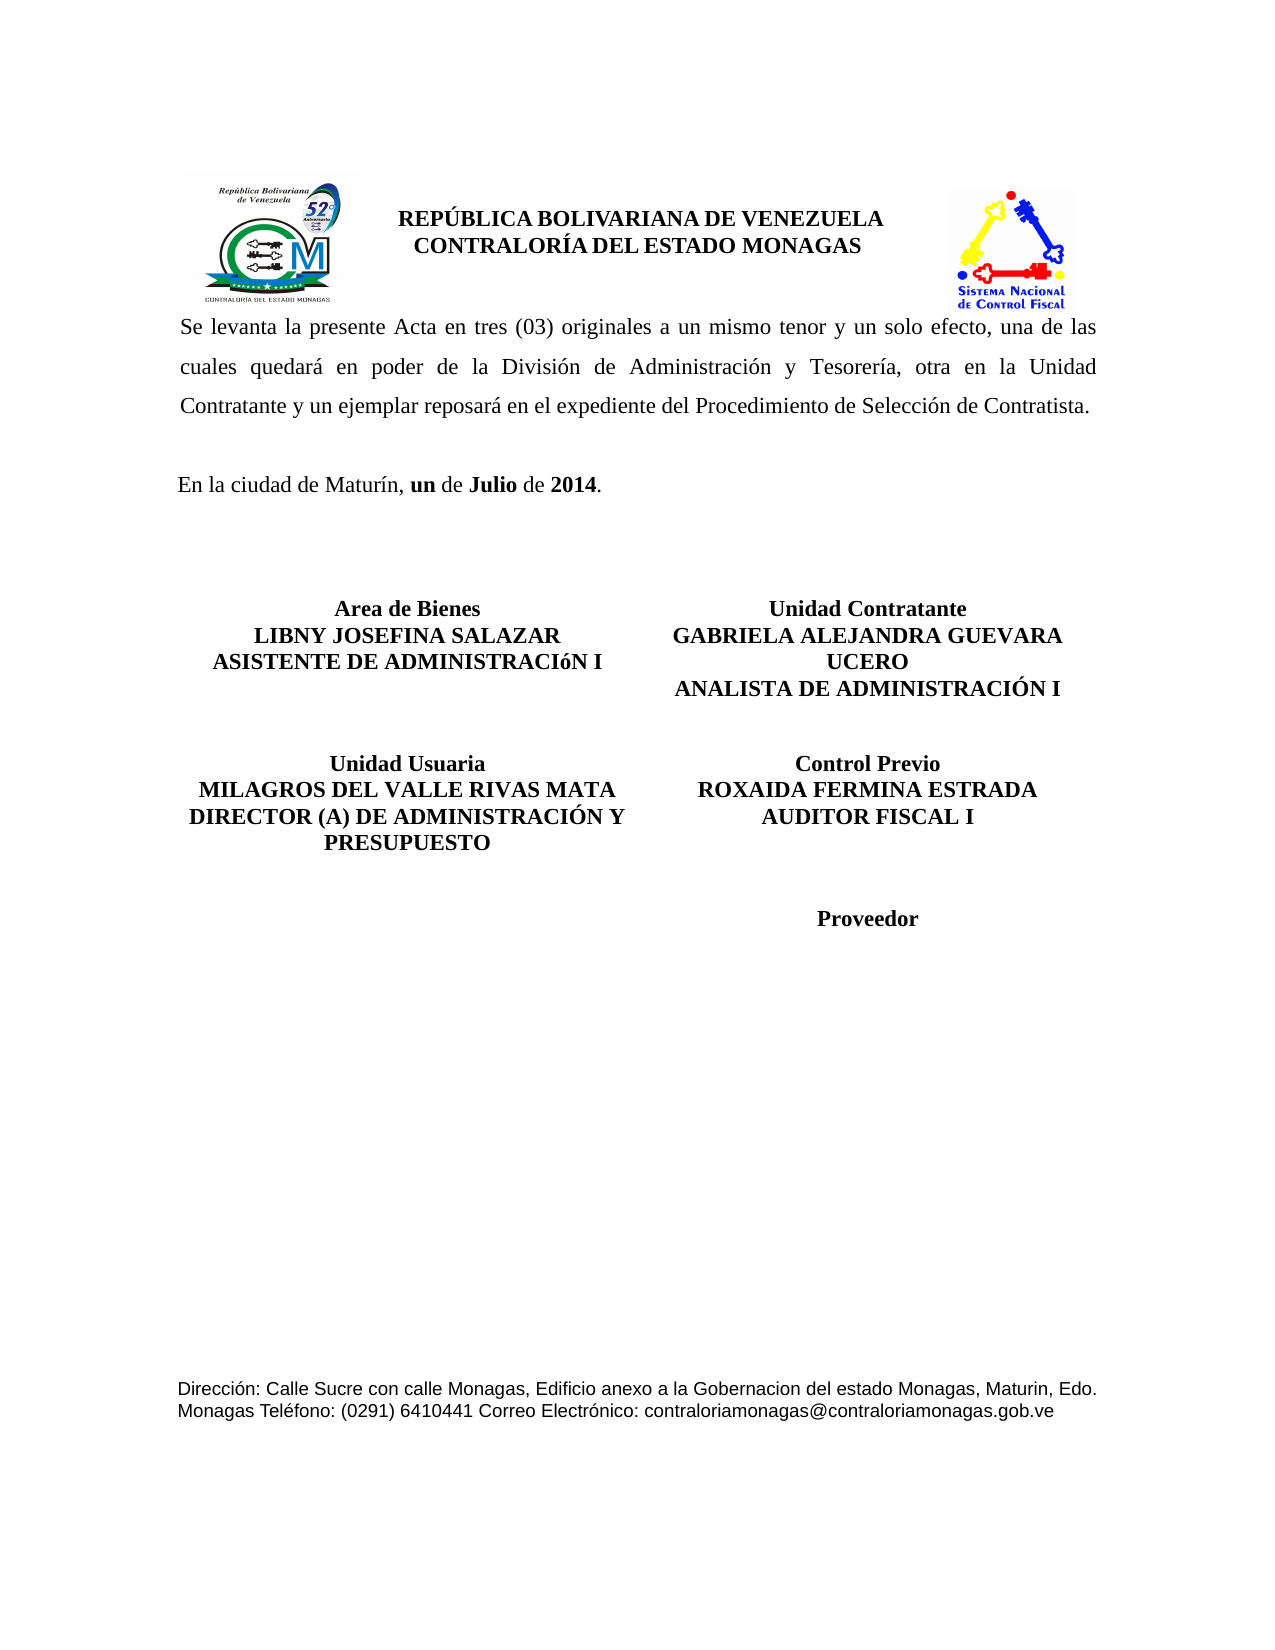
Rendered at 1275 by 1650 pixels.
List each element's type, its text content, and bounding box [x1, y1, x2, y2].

table_cell Proveedor [638, 899, 1098, 963]
table_cell Control Previo ROXAIDA FERMINA ESTRADA AUDITOR FISCAL I [638, 745, 1098, 861]
table_cell Unidad Usuaria MILAGROS DEL VALLE RIVAS MATA DIRECTOR (A) DE ADMINISTRACIÓN Y PRESUPUESTO [177, 745, 637, 861]
text En la ciudad de Maturín, un de Julio de 2014. [177, 471, 1098, 497]
text Se levanta la presente Acta en tres (03) originales a un mismo tenor y un solo efecto, una de las cuales quedará en poder de la División de Administración y Tesorería, otra en la Unidad Contratante y un ejemplar reposará en el expediente del Procedimiento de Selección de Contratista. [180, 313, 1098, 418]
table_cell [177, 861, 637, 899]
picture [182, 171, 363, 314]
table_header Area de Bienes LIBNY JOSEFINA SALAZAR ASISTENTE DE ADMINISTRACIóN I [177, 590, 637, 707]
table_header Unidad Contratante GABRIELA ALEJANDRA GUEVARA UCERO ANALISTA DE ADMINISTRACIÓN I [638, 590, 1098, 707]
picture [948, 188, 1076, 312]
table_cell [638, 861, 1098, 899]
table_cell [177, 707, 637, 744]
table_cell [638, 707, 1098, 744]
table_cell [177, 899, 637, 963]
